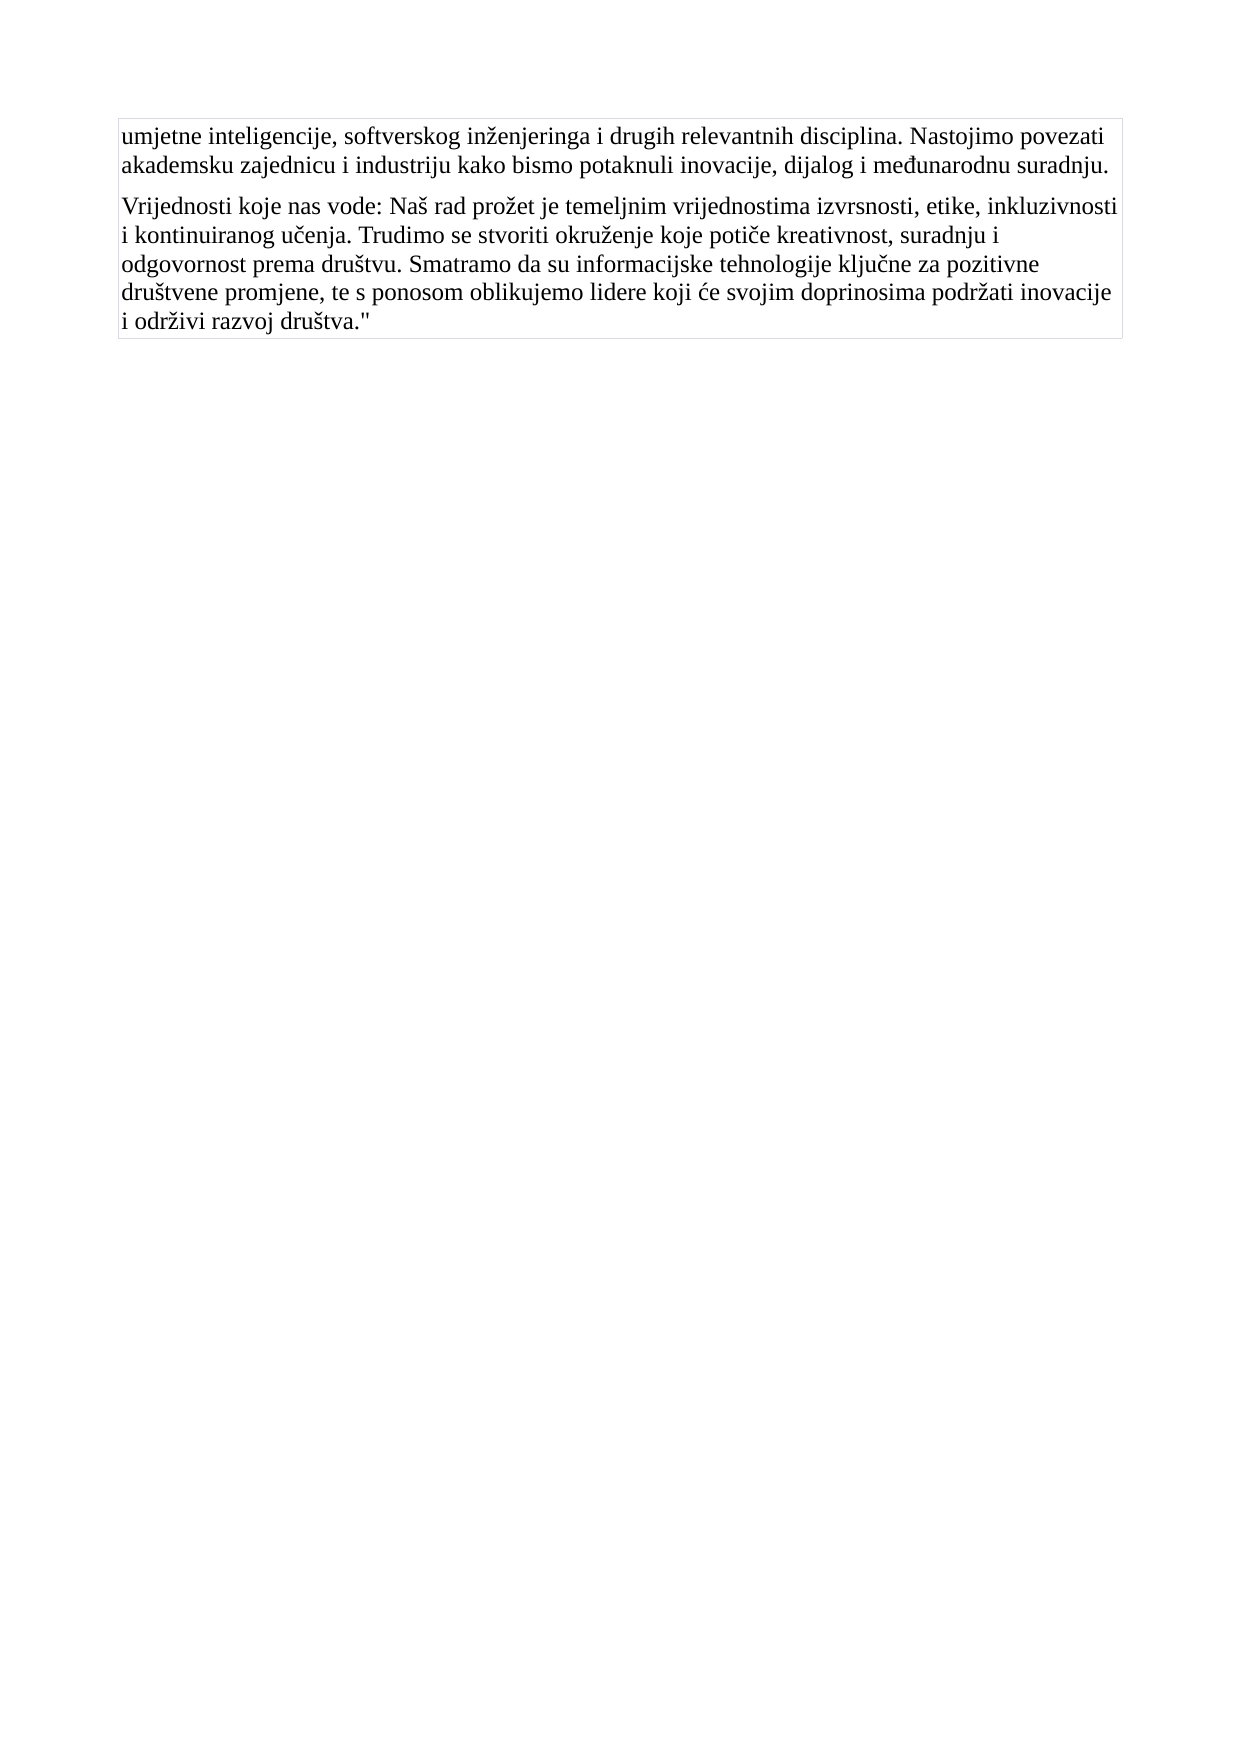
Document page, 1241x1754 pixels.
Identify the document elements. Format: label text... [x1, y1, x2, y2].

text umjetne inteligencije, softverskog inženjeringa i drugih relevantnih disciplina. Nastojimo povezati akademsku zajednicu i industriju kako bismo potaknuli inovacije, dijalog i međunarodnu suradnju. [119, 119, 1122, 179]
text Vrijednosti koje nas vode: Naš rad prožet je temeljnim vrijednostima izvrsnosti, etike, inkluzivnosti i kontinuiranog učenja. Trudimo se stvoriti okruženje koje potiče kreativnost, suradnju i odgovornost prema društvu. Smatramo da su informacijske tehnologije ključne za pozitivne društvene promjene, te s ponosom oblikujemo lidere koji će svojim doprinosima podržati inovacije i održivi razvoj društva." [119, 188, 1122, 338]
